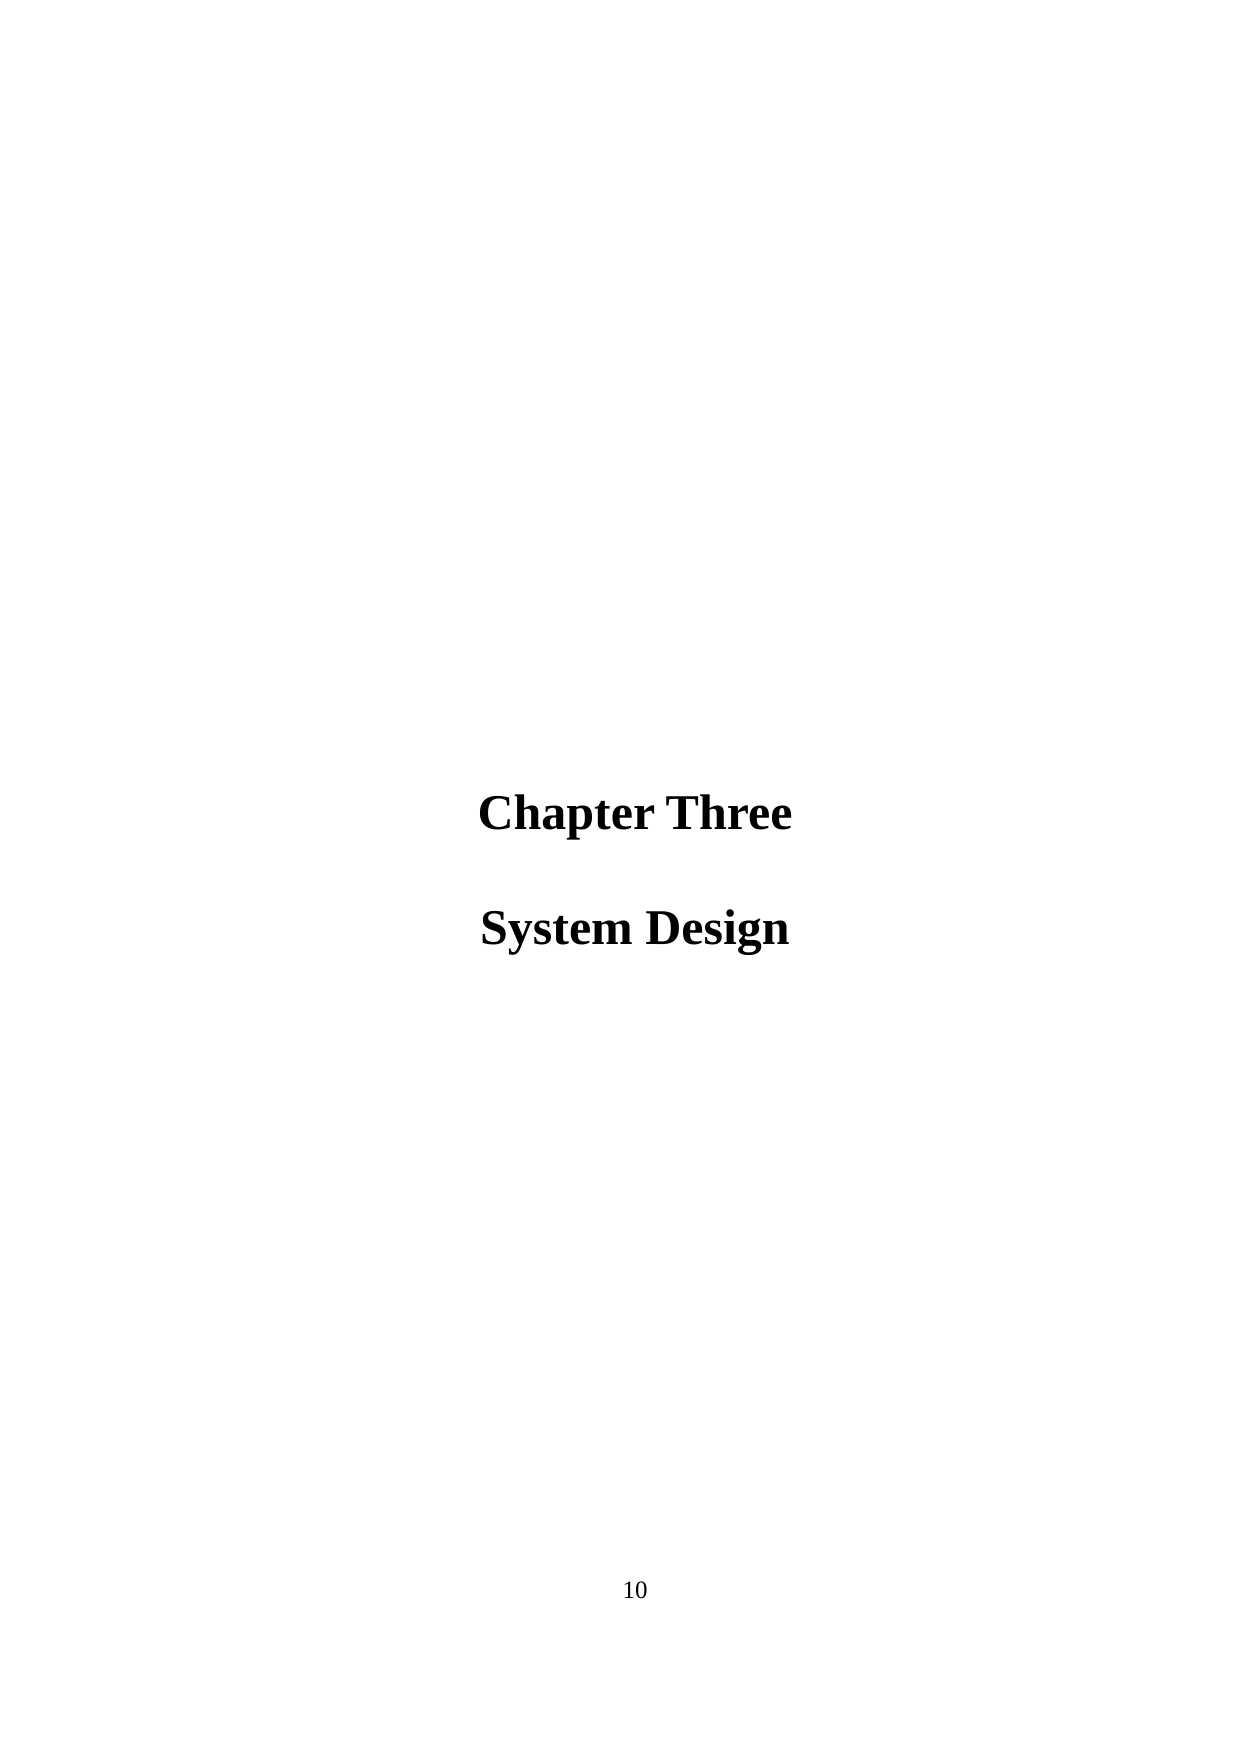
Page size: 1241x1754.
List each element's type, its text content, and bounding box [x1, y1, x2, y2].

list System Design [207, 897, 1063, 955]
text Chapter Three [207, 782, 1063, 840]
